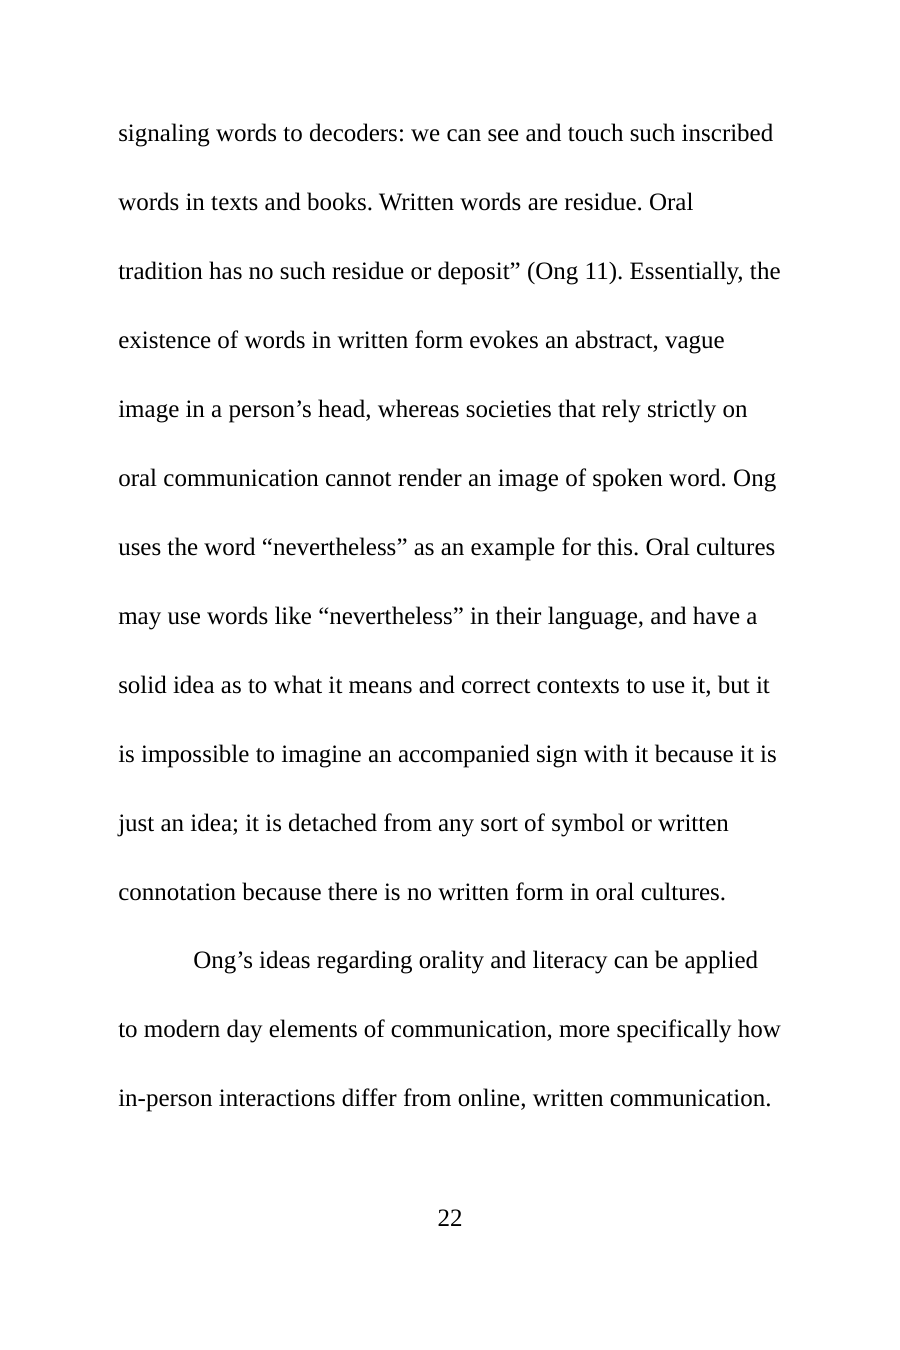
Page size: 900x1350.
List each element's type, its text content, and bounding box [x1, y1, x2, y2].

text signaling words to decoders: we can see and touch such inscribed words in texts and books. Written words are residue. Oral tradition has no such residue or deposit” (Ong 11). Essentially, the existence of words in written form evokes an abstract, vague image in a person’s head, whereas societies that rely strictly on oral communication cannot render an image of spoken word. Ong uses the word “nevertheless” as an example for this. Oral cultures may use words like “nevertheless” in their language, and have a solid idea as to what it means and correct contexts to use it, but it is impossible to imagine an accompanied sign with it because it is just an idea; it is detached from any sort of symbol or written connotation because there is no written form in oral cultures. [118, 118, 782, 905]
text Ong’s ideas regarding orality and literacy can be applied to modern day elements of communication, more specifically how in-person interactions differ from online, written communication. [118, 946, 782, 1112]
